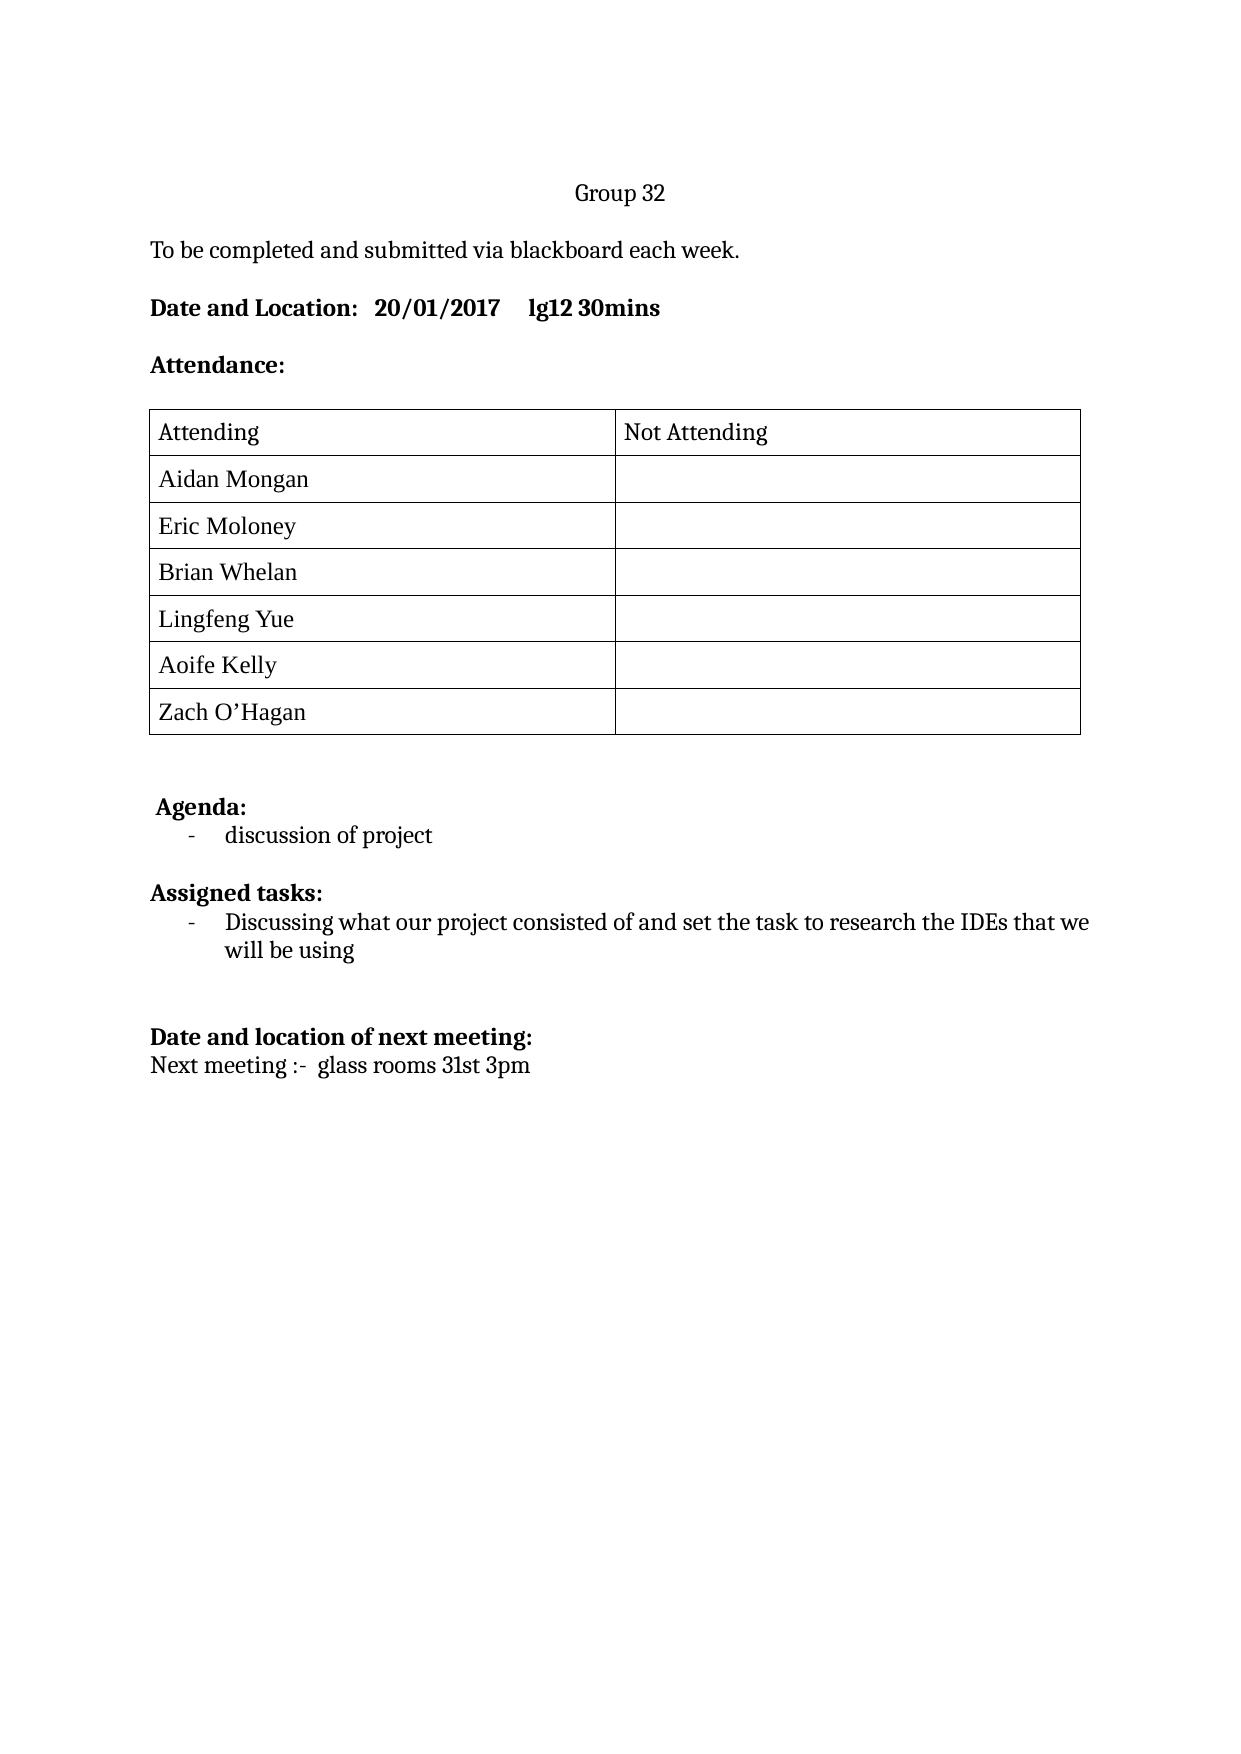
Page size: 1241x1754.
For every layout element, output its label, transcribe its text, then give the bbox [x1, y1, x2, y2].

list Discussing what our project consisted of and set the task to research the IDEs that we will be using [187, 907, 1090, 965]
table_cell Zach O’Hagan [150, 689, 615, 734]
table_cell [616, 503, 1080, 548]
text Next meeting :- glass rooms 31st 3pm [150, 1051, 1090, 1080]
table_cell Aidan Mongan [150, 456, 615, 502]
text Group 32 [150, 179, 1090, 207]
table_cell [616, 689, 1080, 734]
text Attendance: [150, 351, 1090, 380]
text Assigned tasks: [150, 879, 1090, 907]
table_cell [616, 642, 1080, 687]
table_cell [616, 456, 1080, 502]
list discussion of project [187, 821, 1090, 850]
table_cell Eric Moloney [150, 503, 615, 548]
text Agenda: [150, 792, 1090, 821]
text Date and location of next meeting: [150, 1022, 1090, 1051]
table_cell Brian Whelan [150, 549, 615, 594]
text To be completed and submitted via blackboard each week. [150, 236, 1090, 265]
table_cell Lingfeng Yue [150, 596, 615, 641]
table_header Not Attending [616, 410, 1080, 455]
text Date and Location: 20/01/2017 lg12 30mins [150, 294, 1090, 322]
table_header Attending [150, 410, 615, 455]
table_cell [616, 549, 1080, 594]
table_cell Aoife Kelly [150, 642, 615, 687]
table_cell [616, 596, 1080, 641]
